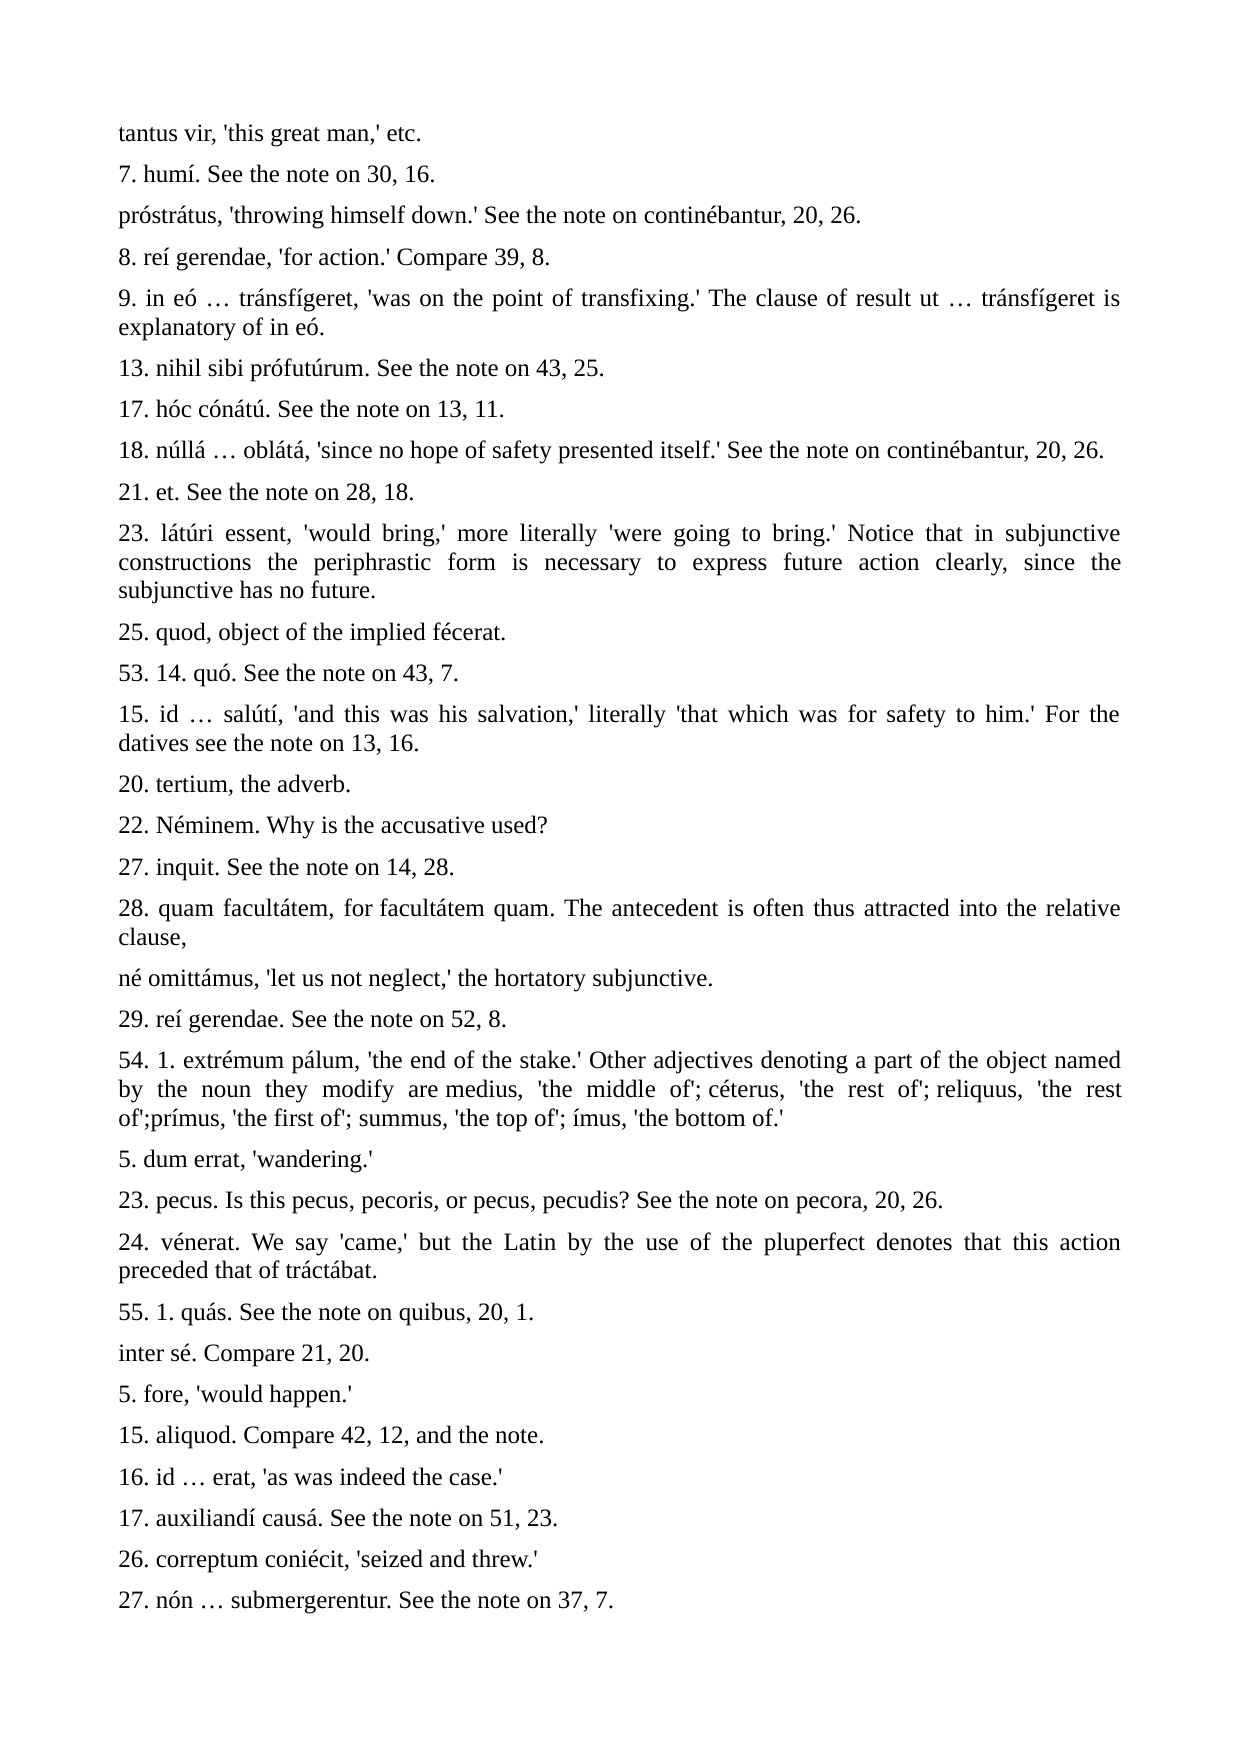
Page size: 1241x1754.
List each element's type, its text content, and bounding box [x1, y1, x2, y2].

text 27. nón … submergerentur. See the note on 37, 7. [118, 1586, 1122, 1614]
text 27. inquit. See the note on 14, 28. [118, 852, 1122, 881]
text 20. tertium, the adverb. [118, 769, 1122, 798]
text 5. dum errat, 'wandering.' [118, 1144, 1122, 1173]
text inter sé. Compare 21, 20. [118, 1338, 1122, 1367]
text 17. auxiliandí causá. See the note on 51, 23. [118, 1503, 1122, 1532]
text 15. id … salútí, 'and this was his salvation,' literally 'that which was for safety to him.' For the datives see the note on 13, 16. [118, 699, 1122, 757]
text tantus vir, 'this great man,' etc. [118, 118, 1122, 147]
text 15. aliquod. Compare 42, 12, and the note. [118, 1421, 1122, 1449]
text 16. id … erat, 'as was indeed the case.' [118, 1462, 1122, 1491]
text 55. 1. quás. See the note on quibus, 20, 1. [118, 1297, 1122, 1326]
text 29. reí gerendae. See the note on 52, 8. [118, 1004, 1122, 1033]
text 54. 1. extrémum pálum, 'the end of the stake.' Other adjectives denoting a part of the object named by the noun they modify are medius, 'the middle of'; céterus, 'the rest of'; reliquus, 'the rest of';prímus, 'the first of'; summus, 'the top of'; ímus, 'the bottom of.' [118, 1046, 1122, 1132]
text 24. vénerat. We say 'came,' but the Latin by the use of the pluperfect denotes that this action preceded that of tráctábat. [118, 1227, 1122, 1284]
text 9. in eó … tránsfígeret, 'was on the point of transfixing.' The clause of result ut … tránsfígeret is explanatory of in eó. [118, 283, 1122, 341]
text 18. núllá … oblátá, 'since no hope of safety presented itself.' See the note on continébantur, 20, 26. [118, 436, 1122, 464]
text 17. hóc cónátú. See the note on 13, 11. [118, 394, 1122, 423]
text 21. et. See the note on 28, 18. [118, 477, 1122, 506]
text 13. nihil sibi prófutúrum. See the note on 43, 25. [118, 353, 1122, 382]
text 25. quod, object of the implied fécerat. [118, 617, 1122, 646]
text 5. fore, 'would happen.' [118, 1379, 1122, 1408]
text 28. quam facultátem, for facultátem quam. The antecedent is often thus attracted into the relative clause, [118, 893, 1122, 951]
text 23. pecus. Is this pecus, pecoris, or pecus, pecudis? See the note on pecora, 20, 26. [118, 1186, 1122, 1214]
text próstrátus, 'throwing himself down.' See the note on continébantur, 20, 26. [118, 201, 1122, 229]
text 26. correptum coniécit, 'seized and threw.' [118, 1544, 1122, 1573]
text 22. Néminem. Why is the accusative used? [118, 811, 1122, 839]
text 8. reí gerendae, 'for action.' Compare 39, 8. [118, 242, 1122, 271]
text né omittámus, 'let us not neglect,' the hortatory subjunctive. [118, 963, 1122, 992]
text 53. 14. quó. See the note on 43, 7. [118, 658, 1122, 687]
text 7. humí. See the note on 30, 16. [118, 159, 1122, 188]
text 23. látúri essent, 'would bring,' more literally 'were going to bring.' Notice that in subjunctive constructions the periphrastic form is necessary to express future action clearly, since the subjunctive has no future. [118, 518, 1122, 604]
